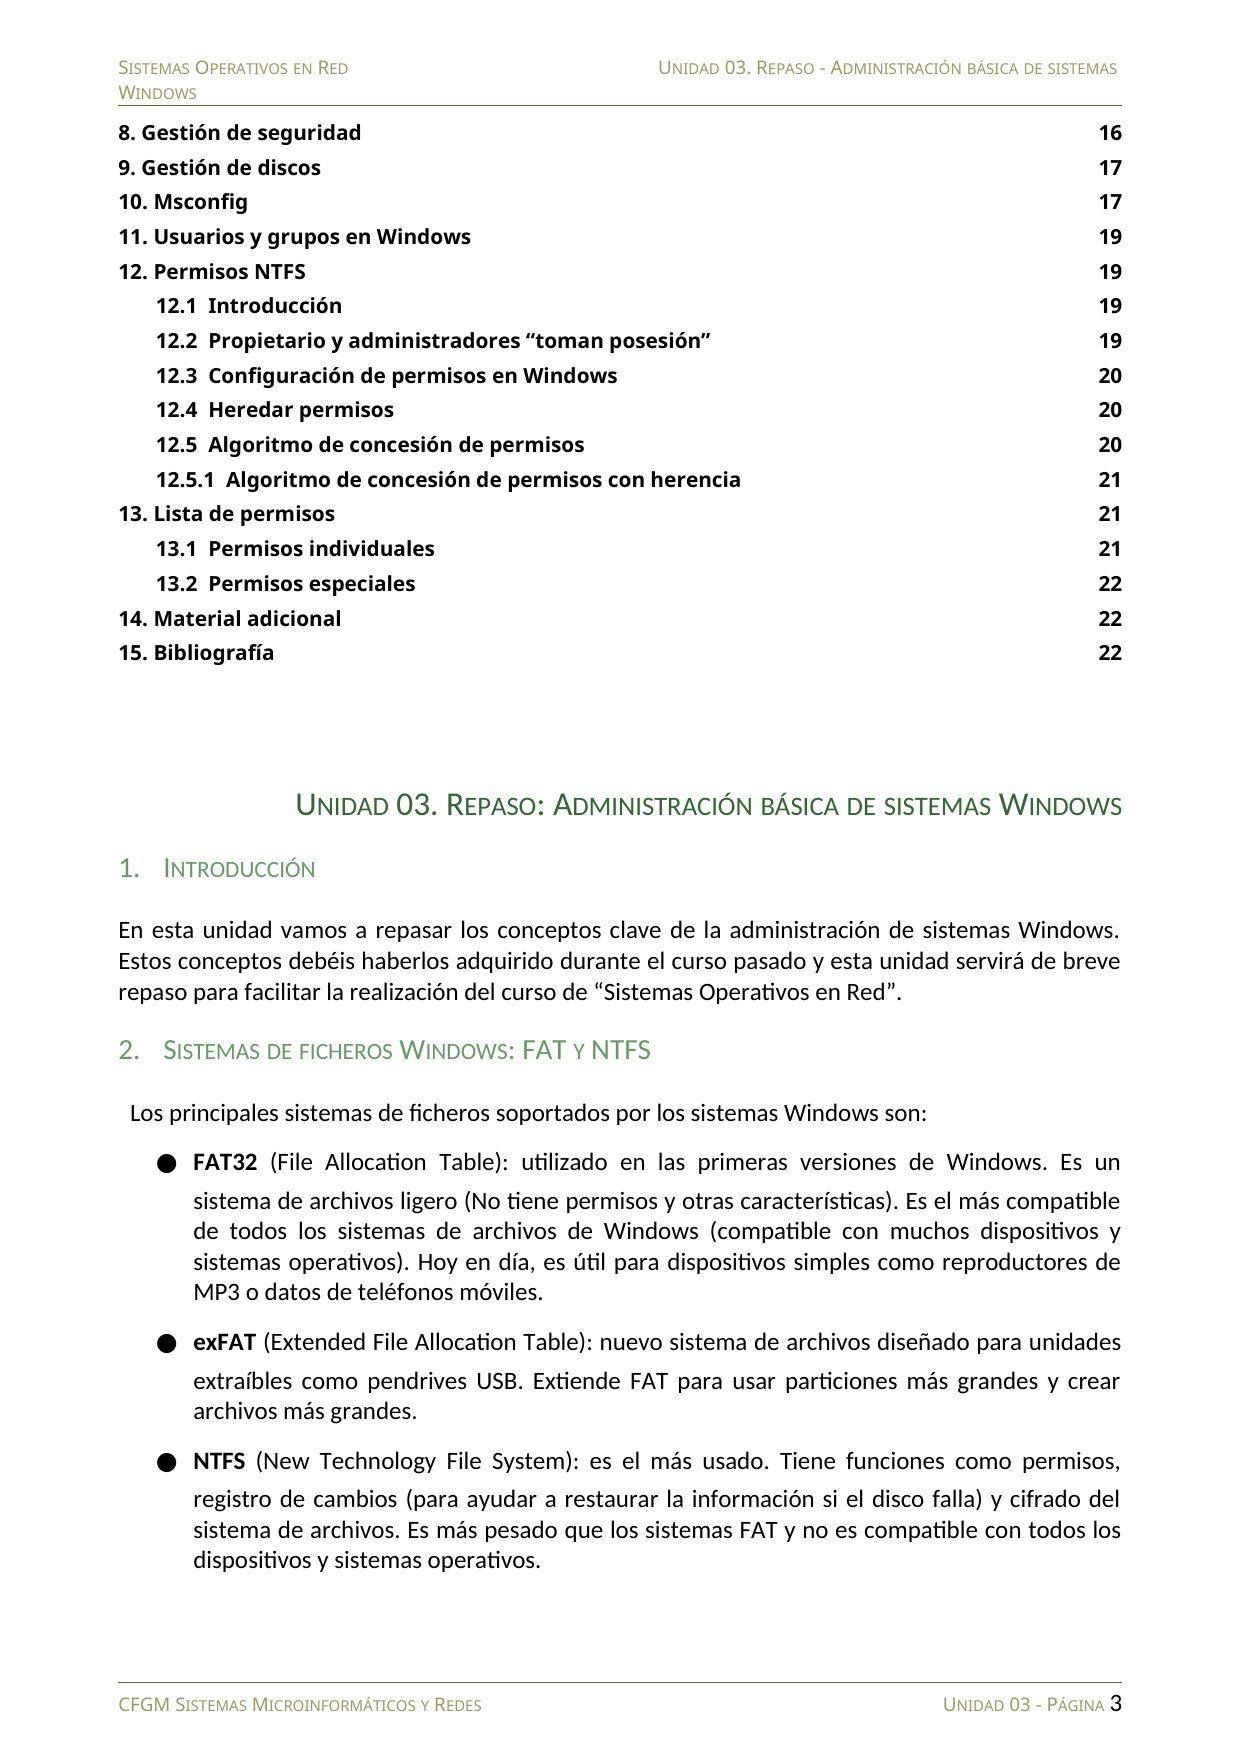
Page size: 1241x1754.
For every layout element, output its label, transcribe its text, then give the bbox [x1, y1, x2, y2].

text 15. Bibliografía 22 [118, 638, 1122, 667]
text 12.4 Heredar permisos 20 [156, 396, 1122, 424]
text 13.1 Permisos individuales 21 [156, 534, 1122, 563]
text 12.2 Propietario y administradores “toman posesión” 19 [156, 326, 1122, 354]
text 11. Usuarios y grupos en Windows 19 [118, 222, 1122, 251]
subtitle Introducción [118, 849, 1122, 884]
text Los principales sistemas de ficheros soportados por los sistemas Windows son: [118, 1097, 1122, 1127]
text 12. Permisos NTFS 19 [118, 257, 1122, 285]
subtitle Sistemas de ficheros Windows: FAT y NTFS [118, 1031, 1122, 1067]
text 12.5 Algoritmo de concesión de permisos 20 [156, 430, 1122, 459]
text 13.2 Permisos especiales 22 [156, 569, 1122, 597]
text 9. Gestión de discos 17 [118, 153, 1122, 181]
text 8. Gestión de seguridad 16 [118, 118, 1122, 146]
text Unidad 03. Repaso: Administración básica de sistemas Windows [118, 783, 1122, 824]
text 13. Lista de permisos 21 [118, 499, 1122, 528]
text 12.3 Configuración de permisos en Windows 20 [156, 361, 1122, 389]
text En esta unidad vamos a repasar los conceptos clave de la administración de sistemas Windows. Estos conceptos debéis haberlos adquirido durante el curso pasado y esta unidad servirá de breve repaso para facilitar la realización del curso de “Sistemas Operativos en Red”. [118, 915, 1122, 1006]
text 14. Material adicional 22 [118, 604, 1122, 632]
text 12.1 Introducción 19 [156, 291, 1122, 320]
list NTFS (New Technology File System): es el más usado. Tiene funciones como permisos, registro de cambios (para ayudar a restaurar la información si el disco falla) y cifrado del sistema de archivos. Es más pesado que los sistemas FAT y no es compatible con todos los dispositivos y sistemas operativos. [156, 1432, 1122, 1575]
list exFAT (Extended File Allocation Table): nuevo sistema de archivos diseñado para unidades extraíbles como pendrives USB. Extiende FAT para usar particiones más grandes y crear archivos más grandes. [156, 1313, 1122, 1426]
list FAT32 (File Allocation Table): utilizado en las primeras versiones de Windows. Es un sistema de archivos ligero (No tiene permisos y otras características). Es el más compatible de todos los sistemas de archivos de Windows (compatible con muchos dispositivos y sistemas operativos). Hoy en día, es útil para dispositivos simples como reproductores de MP3 o datos de teléfonos móviles. [156, 1134, 1122, 1307]
text 12.5.1 Algoritmo de concesión de permisos con herencia 21 [156, 465, 1122, 493]
text 10. Msconfig 17 [118, 187, 1122, 216]
